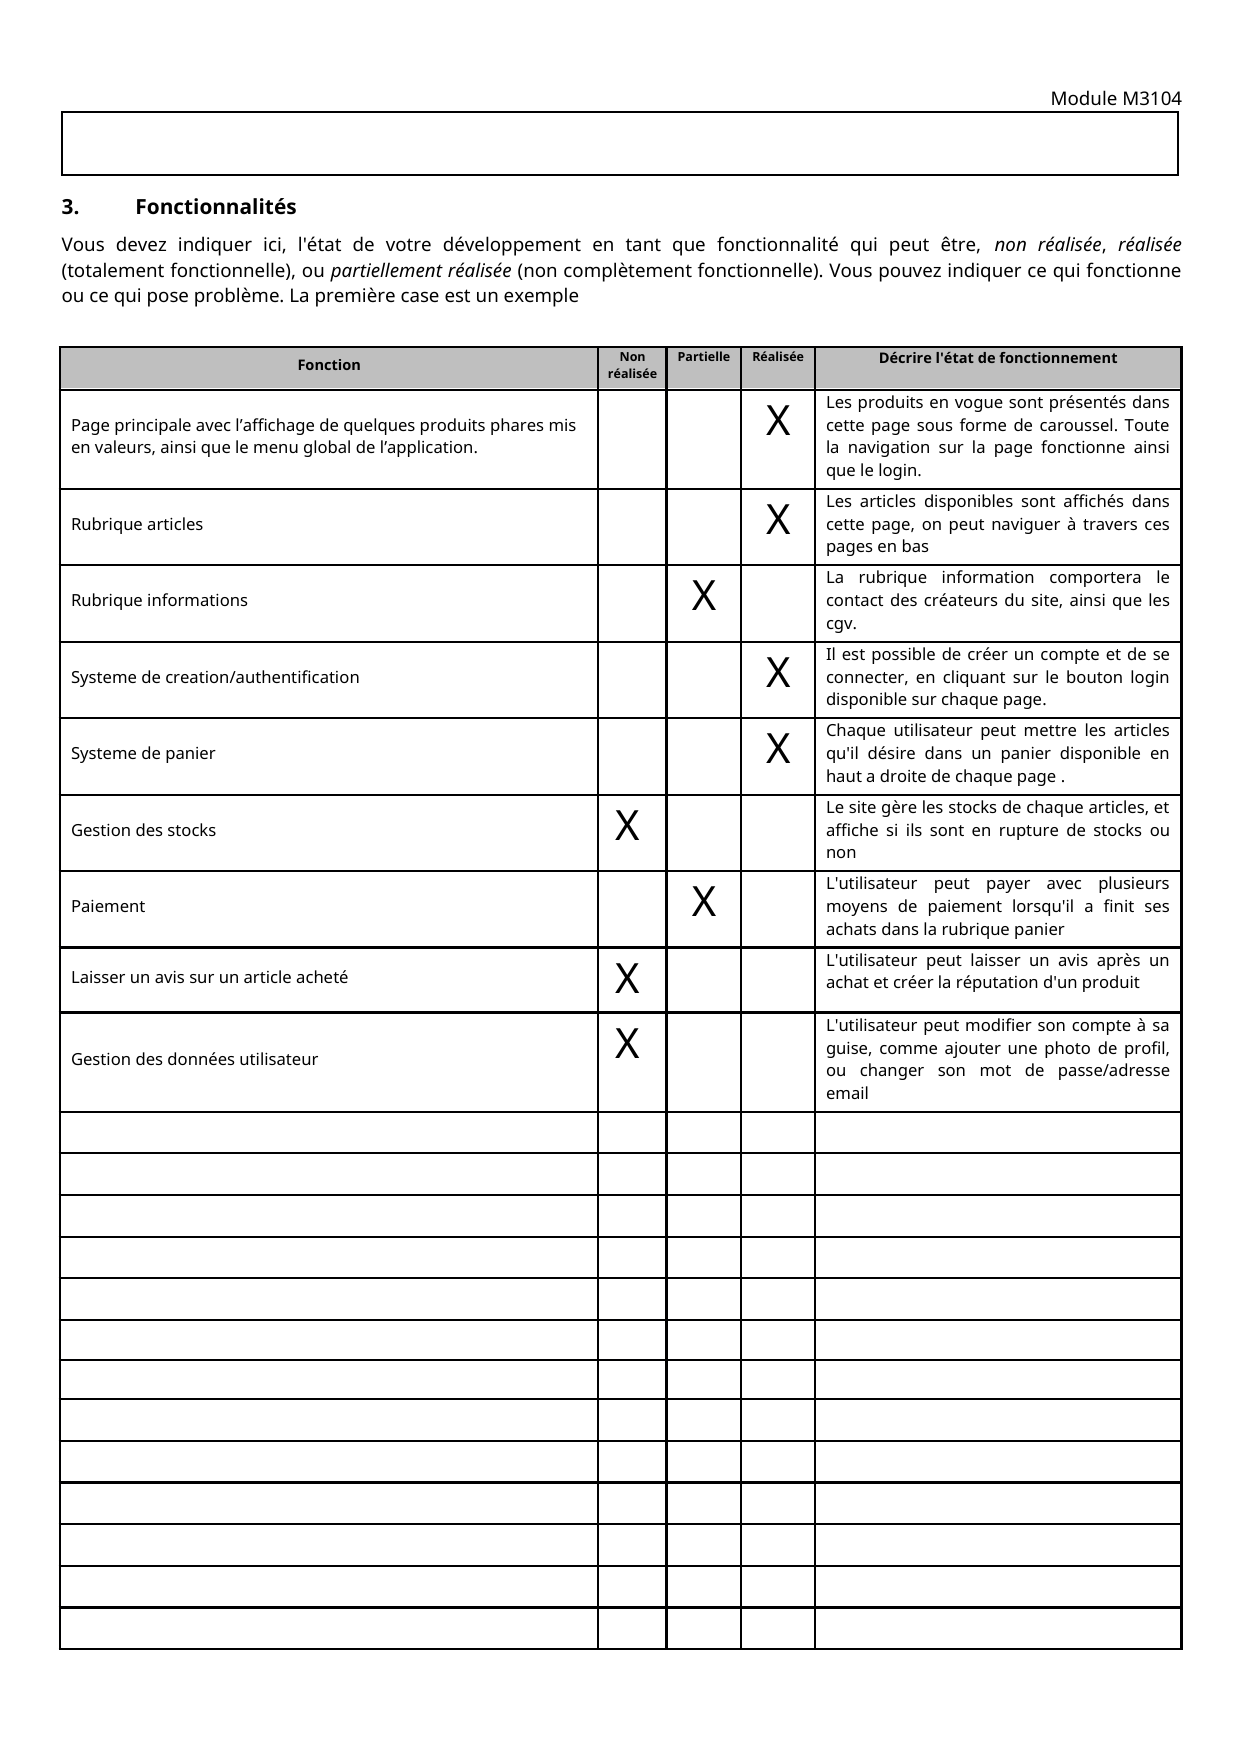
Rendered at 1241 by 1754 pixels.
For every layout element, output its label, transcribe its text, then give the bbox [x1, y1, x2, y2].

table_cell [742, 566, 814, 641]
table_cell [742, 1609, 814, 1648]
table_cell [63, 113, 1177, 174]
table_cell [668, 1609, 740, 1648]
table_cell Chaque utilisateur peut mettre les articles qu'il désire dans un panier disponible en haut a droite de chaque page . [816, 719, 1180, 793]
table_cell Systeme de panier [61, 719, 597, 793]
table_cell [742, 872, 814, 946]
table_cell [61, 1361, 597, 1398]
table_cell Laisser un avis sur un article acheté [61, 949, 597, 1011]
table_cell [599, 872, 665, 946]
table_cell Les produits en vogue sont présentés dans cette page sous forme de caroussel. Toute la navigation sur la page fonctionne ainsi que le login. [816, 391, 1180, 488]
table_cell [61, 1525, 597, 1565]
table_cell [599, 1400, 665, 1440]
table_cell [668, 1442, 740, 1481]
table_cell [61, 1279, 597, 1319]
table_header Réalisée [742, 348, 814, 388]
table_cell [816, 1609, 1180, 1648]
table_cell [742, 1525, 814, 1565]
table_cell [61, 1113, 597, 1152]
table_cell [599, 1196, 665, 1236]
table_cell [599, 1238, 665, 1277]
table_cell [668, 1154, 740, 1194]
table_cell [742, 1484, 814, 1523]
table_cell [816, 1484, 1180, 1523]
table_cell Rubrique informations [61, 566, 597, 641]
table_cell [668, 949, 740, 1011]
table_cell X [668, 872, 740, 946]
table_cell [816, 1400, 1180, 1440]
table_cell [668, 643, 740, 717]
table_cell X [668, 566, 740, 641]
table_cell X [742, 719, 814, 793]
table_cell [61, 1196, 597, 1236]
table_cell [599, 490, 665, 564]
table_cell [668, 1525, 740, 1565]
table_cell Paiement [61, 872, 597, 946]
table_cell [599, 1321, 665, 1358]
table_cell [742, 1400, 814, 1440]
table_cell [61, 1567, 597, 1606]
table_cell [742, 1442, 814, 1481]
table_cell [742, 949, 814, 1011]
table_cell [599, 1361, 665, 1398]
table_cell [742, 1279, 814, 1319]
table_cell [668, 1361, 740, 1398]
table_cell [742, 1567, 814, 1606]
table_header Partielle [668, 348, 740, 388]
table_cell [816, 1525, 1180, 1565]
table_cell [599, 1484, 665, 1523]
table_cell [816, 1279, 1180, 1319]
table_cell [742, 1196, 814, 1236]
table_cell [599, 566, 665, 641]
table_cell [599, 1609, 665, 1648]
table_cell [599, 1154, 665, 1194]
table_cell [816, 1196, 1180, 1236]
table_cell [742, 1361, 814, 1398]
table_header Fonction [61, 348, 597, 388]
table_cell [742, 1321, 814, 1358]
table_cell L'utilisateur peut payer avec plusieurs moyens de paiement lorsqu'il a finit ses achats dans la rubrique panier [816, 872, 1180, 946]
table_cell [742, 796, 814, 870]
table_cell [668, 1400, 740, 1440]
table_cell Systeme de creation/authentification [61, 643, 597, 717]
table_cell [599, 391, 665, 488]
table_cell L'utilisateur peut modifier son compte à sa guise, comme ajouter une photo de profil, ou changer son mot de passe/adresse email [816, 1014, 1180, 1111]
table_cell [599, 1525, 665, 1565]
table_cell [61, 1442, 597, 1481]
table_cell Le site gère les stocks de chaque articles, et affiche si ils sont en rupture de stocks ou non [816, 796, 1180, 870]
table_cell [816, 1238, 1180, 1277]
text Vous devez indiquer ici, l'état de votre développement en tant que fonctionnalité qui peut être, non réalisée, réalisée (totalement fonctionnelle), ou partiellement réalisée (non complètement fonctionnelle). Vous pouvez indiquer ce qui fonctionne ou ce qui pose problème. La première case est un exemple [61, 231, 1182, 308]
table_cell [61, 1154, 597, 1194]
table_cell [61, 1484, 597, 1523]
table_cell [668, 1279, 740, 1319]
table_cell [599, 643, 665, 717]
table_cell [742, 1238, 814, 1277]
table_cell Rubrique articles [61, 490, 597, 564]
table_cell [816, 1321, 1180, 1358]
table_cell [668, 1113, 740, 1152]
table_cell X [742, 391, 814, 488]
table_cell [816, 1113, 1180, 1152]
table_cell [816, 1567, 1180, 1606]
table_cell Gestion des données utilisateur [61, 1014, 597, 1111]
table_header Décrire l'état de fonctionnement [816, 348, 1180, 388]
table_cell X [599, 796, 665, 870]
table_cell [668, 490, 740, 564]
table_cell [816, 1442, 1180, 1481]
table_cell [668, 796, 740, 870]
table_cell Les articles disponibles sont affichés dans cette page, on peut naviguer à travers ces pages en bas [816, 490, 1180, 564]
table_cell [742, 1113, 814, 1152]
table_cell [816, 1154, 1180, 1194]
table_cell Page principale avec l’affichage de quelques produits phares mis en valeurs, ainsi que le menu global de l’application. [61, 391, 597, 488]
table_cell [61, 1609, 597, 1648]
table_cell [599, 1442, 665, 1481]
table_cell X [742, 490, 814, 564]
table_cell La rubrique information comportera le contact des créateurs du site, ainsi que les cgv. [816, 566, 1180, 641]
table_cell [668, 1567, 740, 1606]
table_cell [599, 1279, 665, 1319]
table_cell [668, 719, 740, 793]
table_cell [668, 1321, 740, 1358]
table_cell [61, 1321, 597, 1358]
table_cell X [599, 1014, 665, 1111]
table_cell [61, 1238, 597, 1277]
table_cell [61, 1400, 597, 1440]
table_cell [599, 1567, 665, 1606]
table_cell X [599, 949, 665, 1011]
table_cell X [742, 643, 814, 717]
table_cell [668, 1484, 740, 1523]
table_cell Gestion des stocks [61, 796, 597, 870]
table_cell [668, 1196, 740, 1236]
table_cell L'utilisateur peut laisser un avis après un achat et créer la réputation d'un produit [816, 949, 1180, 1011]
table_cell Il est possible de créer un compte et de se connecter, en cliquant sur le bouton login disponible sur chaque page. [816, 643, 1180, 717]
table_cell [816, 1361, 1180, 1398]
table_cell [668, 1014, 740, 1111]
table_cell [742, 1154, 814, 1194]
table_cell [599, 1113, 665, 1152]
table_cell [599, 719, 665, 793]
table_cell [742, 1014, 814, 1111]
list Fonctionnalités [61, 192, 1182, 221]
table_cell [668, 1238, 740, 1277]
table_header Non réalisée [599, 348, 665, 388]
table_cell [668, 391, 740, 488]
